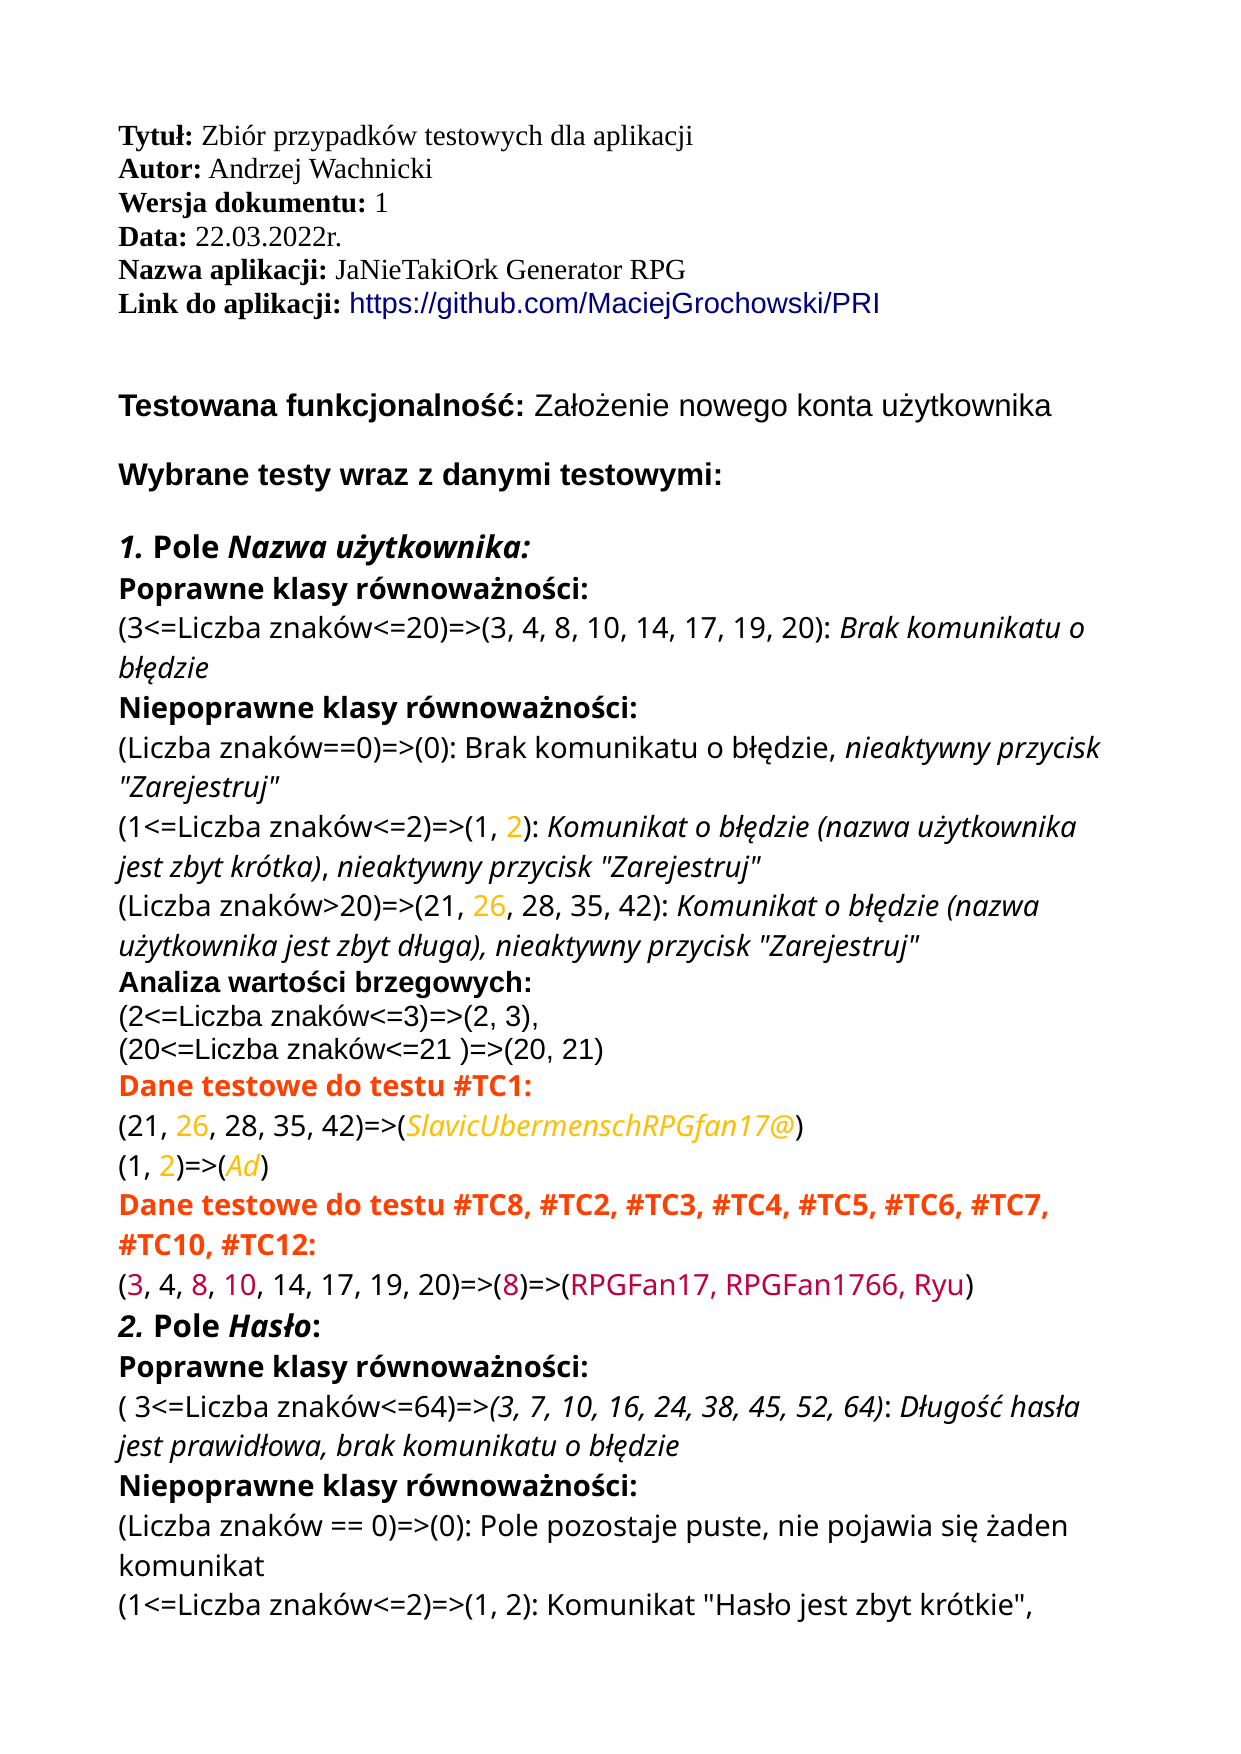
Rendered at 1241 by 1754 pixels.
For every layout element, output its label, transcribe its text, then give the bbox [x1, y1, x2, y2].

text Data: 22.03.2022r. [118, 219, 1122, 252]
text (20<=Liczba znaków<=21 )=>(20, 21) [118, 1032, 1122, 1066]
text (Liczba znaków>20)=>(21, 26, 28, 35, 42): Komunikat o błędzie (nazwa użytkownika jest zbyt długa), nieaktywny przycisk "Zarejestruj" [118, 886, 1122, 965]
text Analiza wartości brzegowych: [118, 965, 1122, 998]
text Poprawne klasy równoważności: [118, 568, 1122, 608]
text (Liczba znaków==0)=>(0): Brak komunikatu o błędzie, nieaktywny przycisk "Zarejestruj" [118, 727, 1122, 806]
text (1<=Liczba znaków<=2)=>(1, 2): Komunikat o błędzie (nazwa użytkownika jest zbyt krótka), nieaktywny przycisk "Zarejestruj" [118, 806, 1122, 886]
text (1, 2)=>(Ad) [118, 1145, 1122, 1185]
text Nazwa aplikacji: JaNieTakiOrk Generator RPG [118, 252, 1122, 286]
text (3<=Liczba znaków<=20)=>(3, 4, 8, 10, 14, 17, 19, 20): Brak komunikatu o błędzie [118, 608, 1122, 687]
text (3, 4, 8, 10, 14, 17, 19, 20)=>(8)=>(RPGFan17, RPGFan1766, Ryu) [118, 1264, 1122, 1304]
text Wersja dokumentu: 1 [118, 185, 1122, 219]
text Tytuł: Zbiór przypadków testowych dla aplikacji [118, 118, 1122, 152]
text (Liczba znaków == 0)=>(0): Pole pozostaje puste, nie pojawia się żaden komunikat [118, 1505, 1122, 1584]
text Dane testowe do testu #TC8, #TC2, #TC3, #TC4, #TC5, #TC6, #TC7, #TC10, #TC12: [118, 1185, 1122, 1264]
text Wybrane testy wraz z danymi testowymi: [118, 456, 1122, 492]
text Poprawne klasy równoważności: [118, 1346, 1122, 1386]
text Autor: Andrzej Wachnicki [118, 152, 1122, 185]
text Niepoprawne klasy równoważności: [118, 687, 1122, 727]
text Testowana funkcjonalność: Założenie nowego konta użytkownika [118, 387, 1122, 422]
text Dane testowe do testu #TC1: [118, 1066, 1122, 1105]
text Link do aplikacji: https://github.com/MaciejGrochowski/PRI [118, 286, 1122, 319]
text (2<=Liczba znaków<=3)=>(2, 3), [118, 998, 1122, 1032]
text (21, 26, 28, 35, 42)=>(SlavicUbermenschRPGfan17@) [118, 1105, 1122, 1145]
text 1. Pole Nazwa użytkownika: [118, 526, 1122, 568]
text (1<=Liczba znaków<=2)=>(1, 2): Komunikat "Hasło jest zbyt krótkie", [118, 1584, 1122, 1624]
text Niepoprawne klasy równoważności: [118, 1465, 1122, 1505]
text ( 3<=Liczba znaków<=64)=>(3, 7, 10, 16, 24, 38, 45, 52, 64): Długość hasła jest prawidłowa, brak komunikatu o błędzie [118, 1386, 1122, 1465]
text 2. Pole Hasło: [118, 1304, 1122, 1346]
